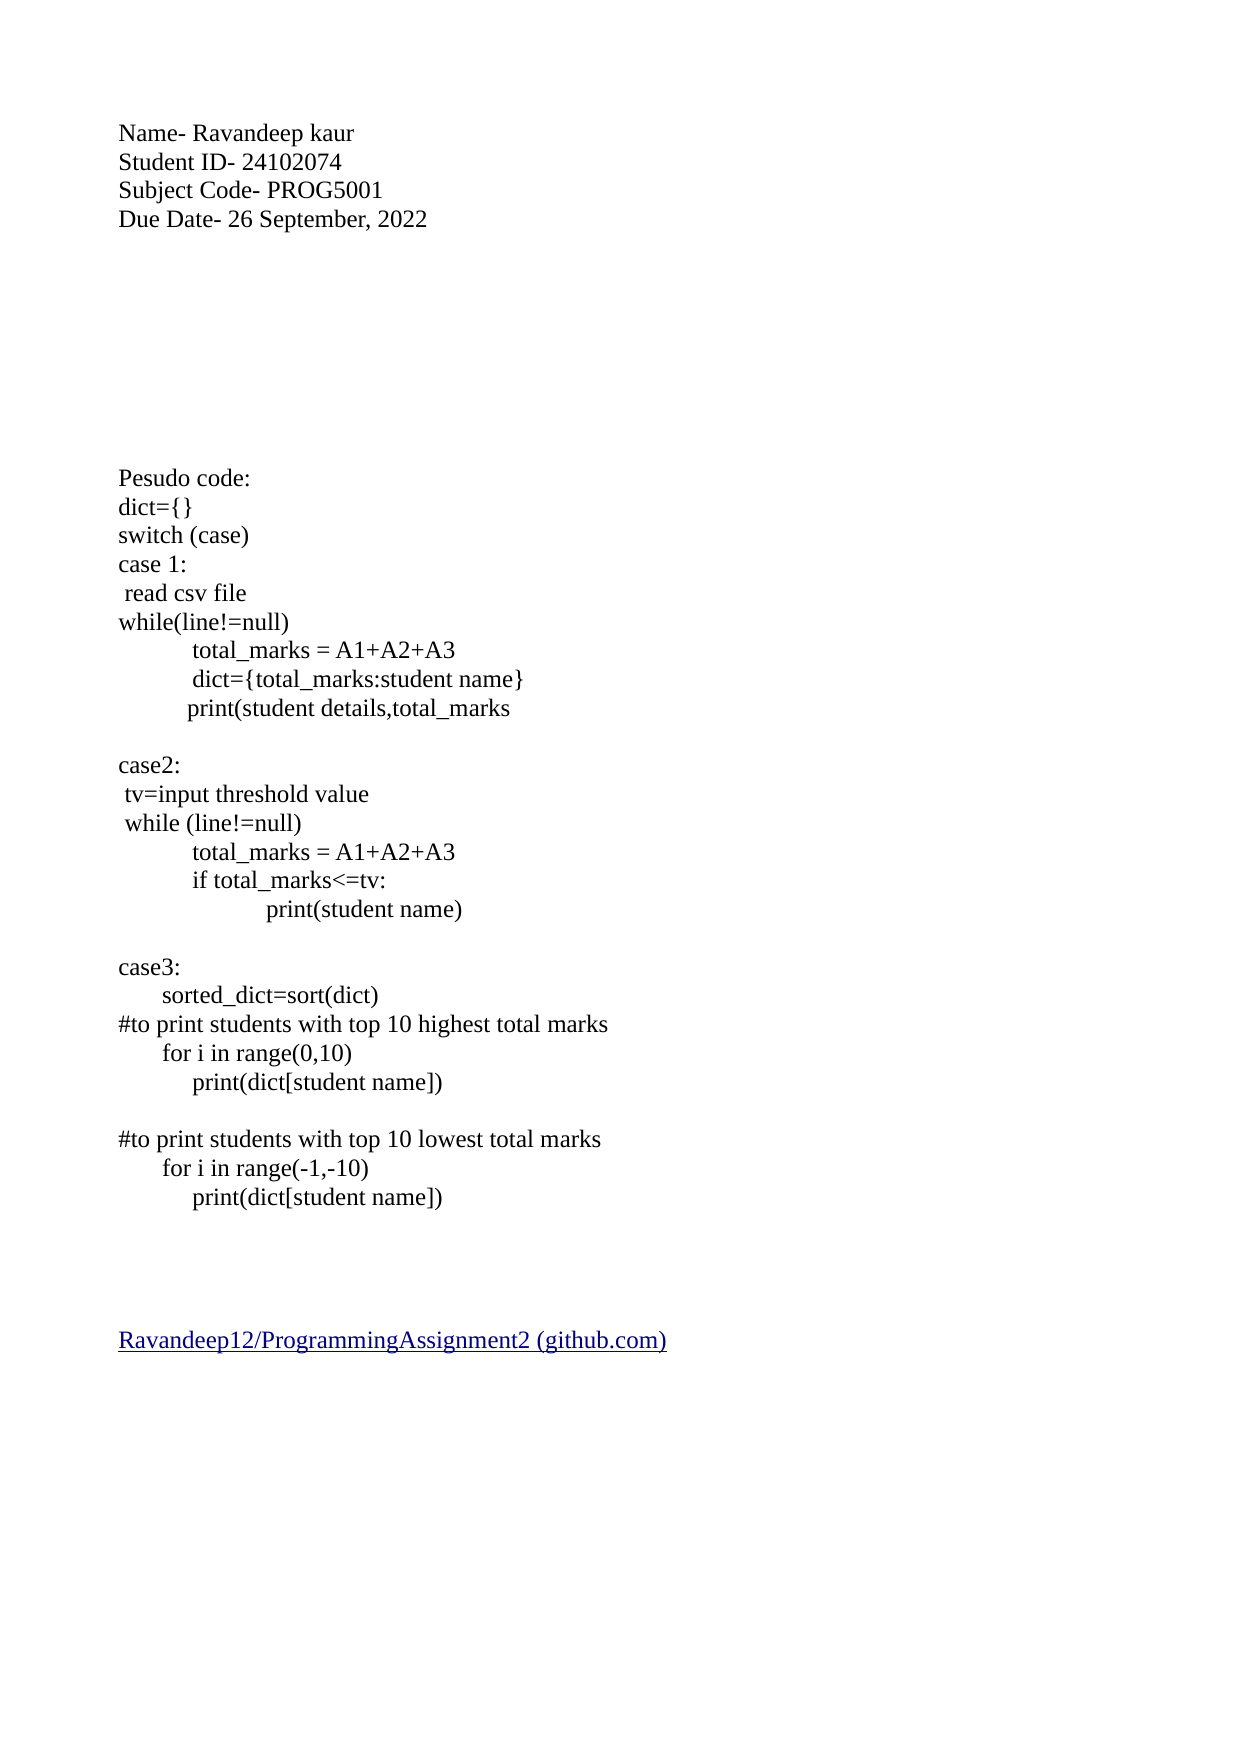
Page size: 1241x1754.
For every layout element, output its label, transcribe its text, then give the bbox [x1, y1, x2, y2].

text read csv file [118, 578, 1122, 607]
text print(dict[student name]) [118, 1182, 1122, 1211]
text Pesudo code: [118, 463, 1122, 492]
text Subject Code- PROG5001 [118, 176, 1122, 204]
text total_marks = A1+A2+A3 [118, 636, 1122, 664]
text Name- Ravandeep kaur [118, 118, 1122, 147]
text while (line!=null) [118, 808, 1122, 837]
text case2: [118, 751, 1122, 779]
text #to print students with top 10 lowest total marks [118, 1124, 1122, 1153]
text for i in range(0,10) [118, 1038, 1122, 1067]
text dict={total_marks:student name} [118, 664, 1122, 693]
text dict={} [118, 492, 1122, 521]
text #to print students with top 10 highest total marks [118, 1009, 1122, 1038]
text tv=input threshold value [118, 779, 1122, 808]
text case 1: [118, 549, 1122, 578]
text for i in range(-1,-10) [118, 1153, 1122, 1182]
text switch (case) [118, 521, 1122, 549]
text if total_marks<=tv: [118, 866, 1122, 894]
text print(dict[student name]) [118, 1067, 1122, 1096]
text while(line!=null) [118, 607, 1122, 636]
text print(student name) [118, 894, 1122, 923]
text total_marks = A1+A2+A3 [118, 837, 1122, 866]
text Due Date- 26 September, 2022 [118, 204, 1122, 233]
text sorted_dict=sort(dict) [118, 981, 1122, 1009]
text Student ID- 24102074 [118, 147, 1122, 176]
text print(student details,total_marks [118, 693, 1122, 722]
text Ravandeep12/ProgrammingAssignment2 (github.com) [118, 1326, 1122, 1354]
text case3: [118, 952, 1122, 981]
